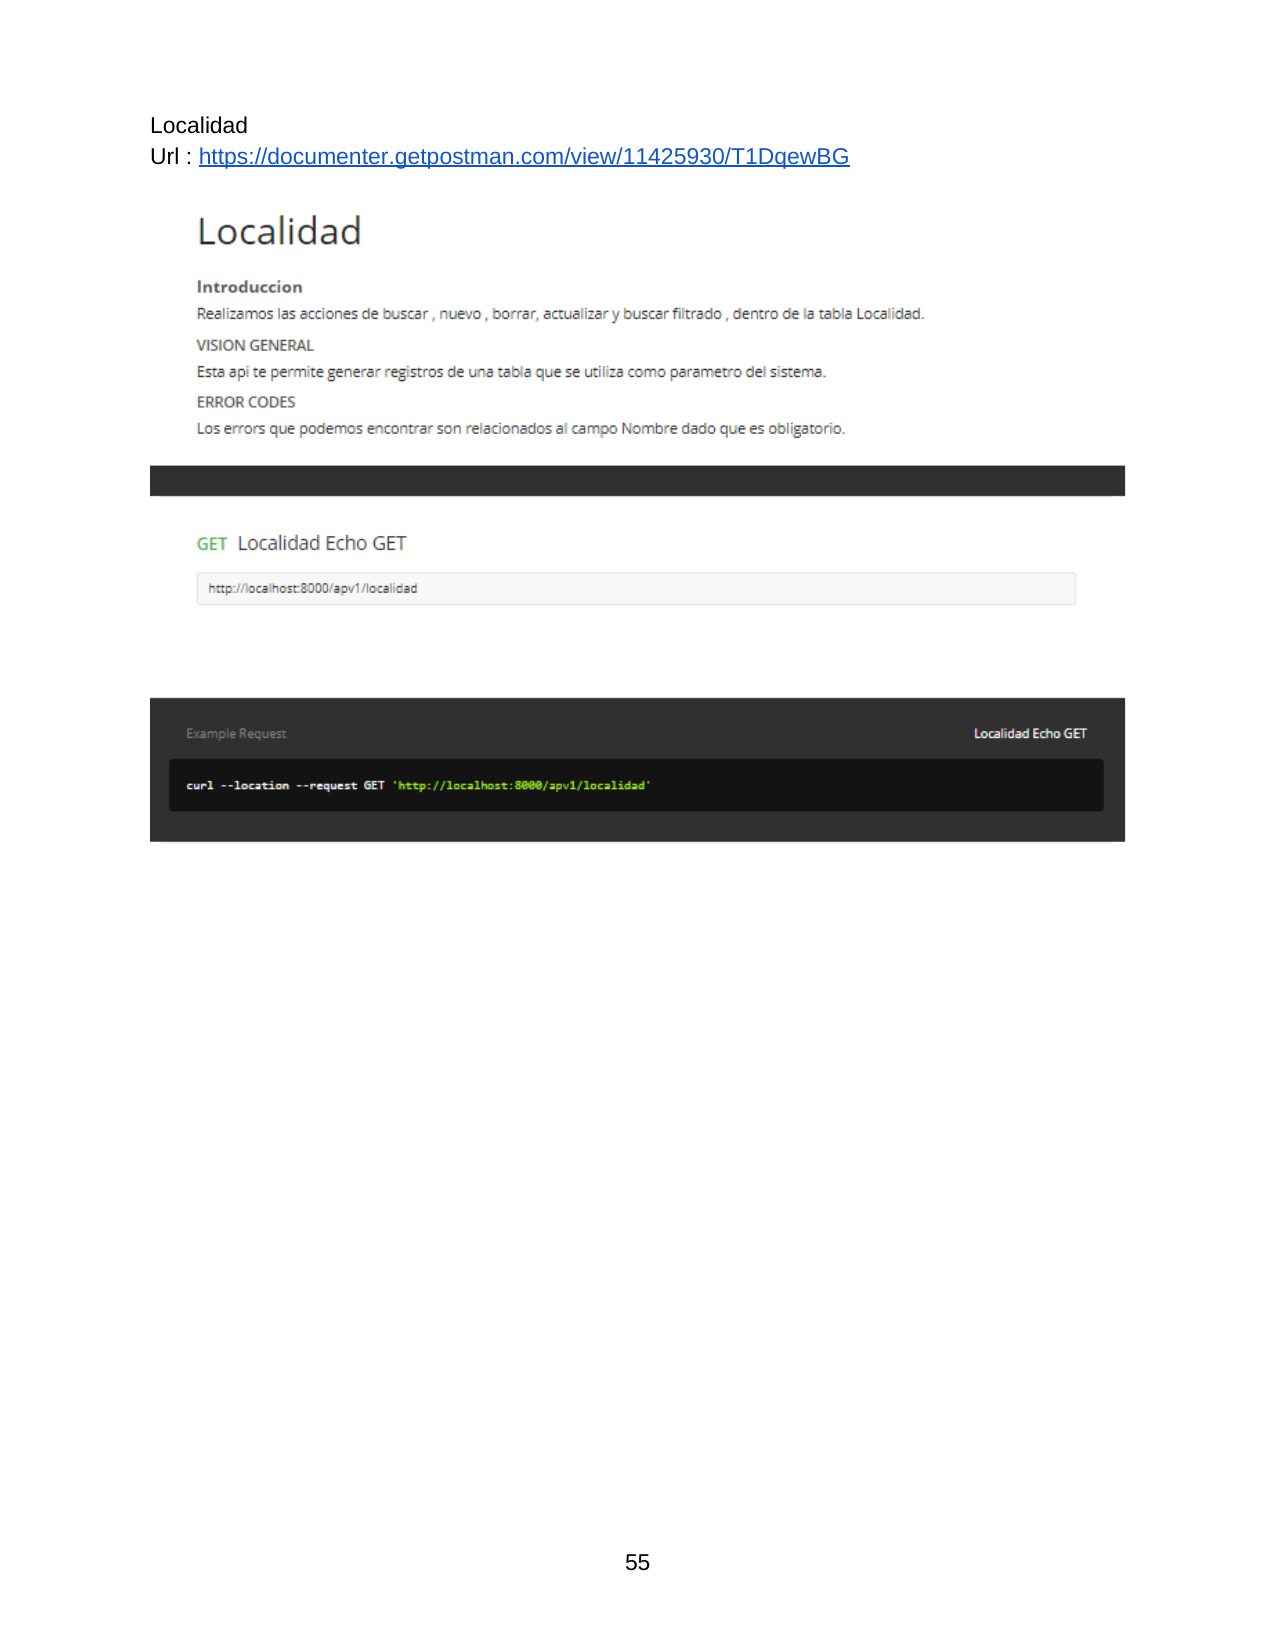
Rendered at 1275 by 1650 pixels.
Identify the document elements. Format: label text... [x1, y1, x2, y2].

picture [150, 203, 1125, 860]
text Url : https://documenter.getpostman.com/view/11425930/T1DqewBG [150, 143, 1125, 169]
text Localidad [150, 112, 1125, 139]
